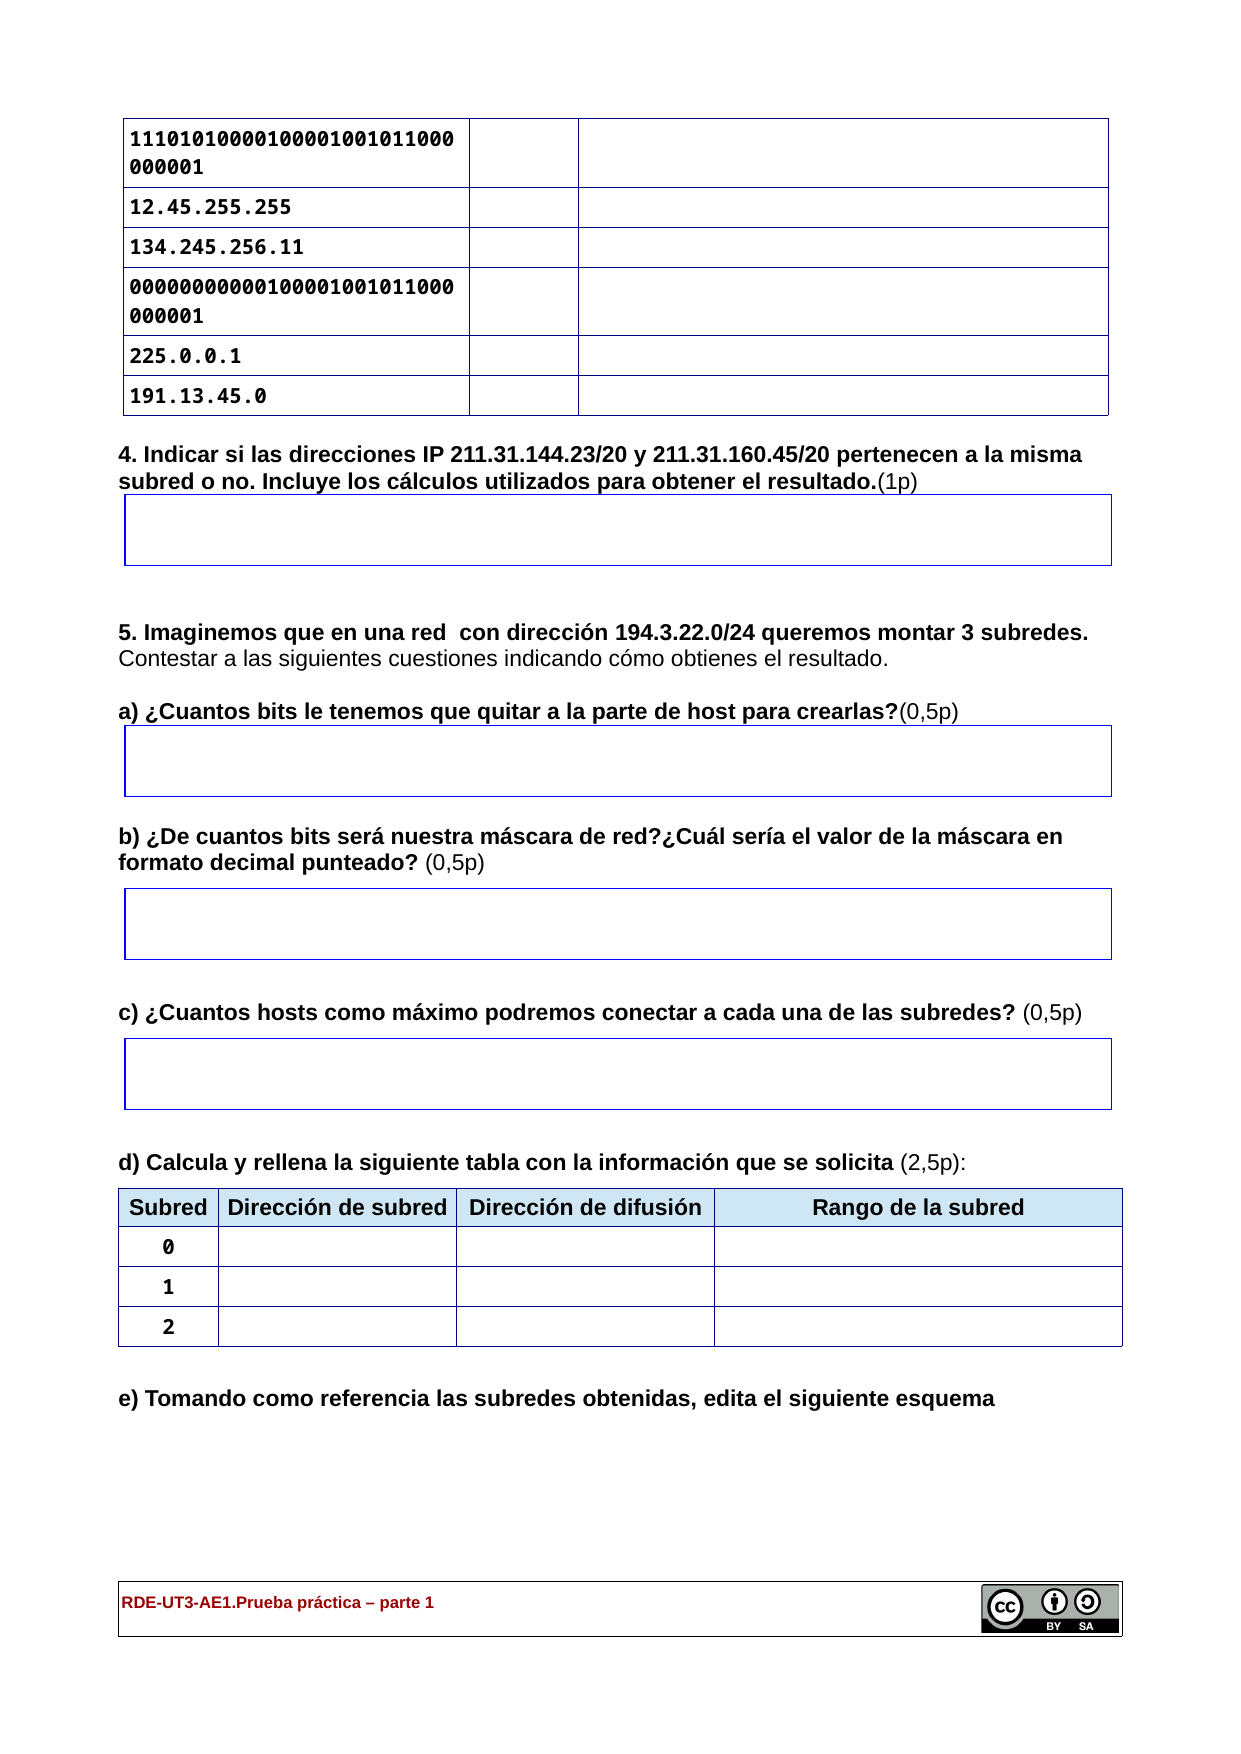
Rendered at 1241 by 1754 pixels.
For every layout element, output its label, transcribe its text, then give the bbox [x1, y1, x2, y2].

table_header Dirección de difusión [457, 1189, 714, 1226]
table_cell 00000000000100001001011000000001 [124, 268, 469, 335]
table_cell [470, 376, 578, 415]
table_cell [457, 1267, 714, 1306]
table_cell 225.0.0.1 [124, 336, 469, 375]
table_cell [470, 228, 578, 267]
table_cell 134.245.256.11 [124, 228, 469, 267]
text b) ¿De cuantos bits será nuestra máscara de red?¿Cuál sería el valor de la máscara en formato decimal punteado? (0,5p) [118, 823, 1122, 876]
table_header [126, 726, 1111, 796]
table_header Rango de la subred [715, 1189, 1122, 1226]
table_cell 12.45.255.255 [124, 188, 469, 227]
table_cell [579, 188, 1108, 227]
text 5. Imaginemos que en una red con dirección 194.3.22.0/24 queremos montar 3 subredes. Contestar a las siguientes cuestiones indicando cómo obtienes el resultado. [118, 619, 1122, 672]
table_header [126, 1039, 1111, 1109]
table_cell [579, 119, 1108, 187]
table_cell [457, 1307, 714, 1346]
table_cell [470, 188, 578, 227]
table_cell 191.13.45.0 [124, 376, 469, 415]
table_cell [579, 336, 1108, 375]
table_header [126, 889, 1111, 959]
table_cell [457, 1227, 714, 1266]
table_cell 1 [119, 1267, 218, 1306]
table_cell [470, 119, 578, 187]
table_cell 2 [119, 1307, 218, 1346]
table_cell [219, 1227, 456, 1266]
table_cell 11101010000100001001011000000001 [124, 119, 469, 187]
table_cell [219, 1307, 456, 1346]
picture [981, 1584, 1119, 1633]
text d) Calcula y rellena la siguiente tabla con la información que se solicita (2,5p): [118, 1149, 1122, 1176]
text a) ¿Cuantos bits le tenemos que quitar a la parte de host para crearlas?(0,5p) [118, 698, 1122, 724]
text c) ¿Cuantos hosts como máximo podremos conectar a cada una de las subredes? (0,5p) [118, 999, 1122, 1026]
table_cell [470, 268, 578, 335]
table_cell [715, 1307, 1122, 1346]
table_cell [219, 1267, 456, 1306]
text e) Tomando como referencia las subredes obtenidas, edita el siguiente esquema [118, 1385, 1122, 1411]
table_cell [579, 376, 1108, 415]
table_cell [715, 1227, 1122, 1266]
text 4. Indicar si las direcciones IP 211.31.144.23/20 y 211.31.160.45/20 pertenecen a la misma subred o no. Incluye los cálculos utilizados para obtener el resultado.(1p) [118, 441, 1122, 494]
table_cell 0 [119, 1227, 218, 1266]
table_cell [470, 336, 578, 375]
table_cell [579, 228, 1108, 267]
table_cell [715, 1267, 1122, 1306]
table_header [126, 495, 1111, 565]
table_cell [579, 268, 1108, 335]
table_header Subred [119, 1189, 218, 1226]
table_header Dirección de subred [219, 1189, 456, 1226]
